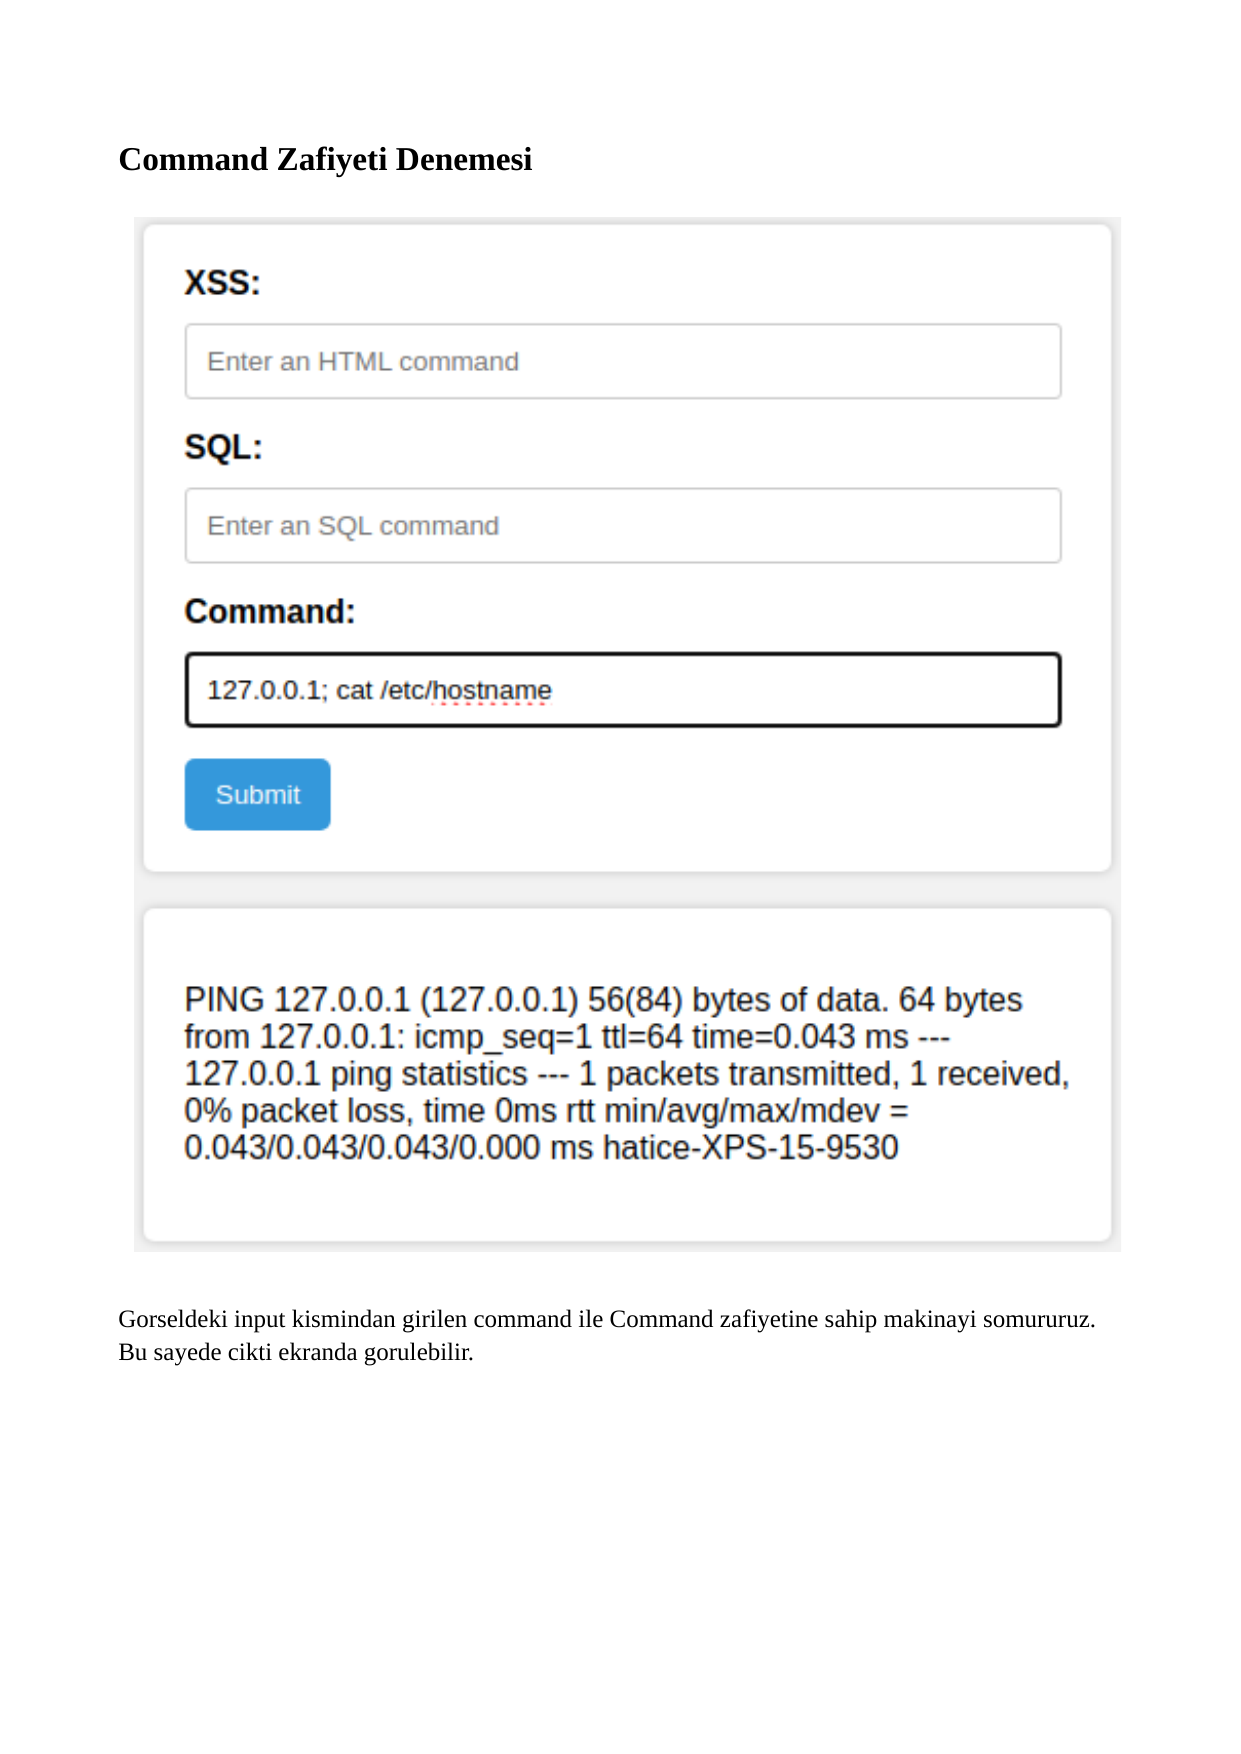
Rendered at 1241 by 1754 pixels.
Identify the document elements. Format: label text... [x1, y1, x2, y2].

subtitle Gorseldeki input kismindan girilen command ile Command zafiyetine sahip makinayi somururuz. Bu sayede cikti ekranda gorulebilir. [118, 1304, 1122, 1366]
subtitle Command Zafiyeti Denemesi [118, 139, 1122, 177]
picture [134, 217, 1122, 1252]
